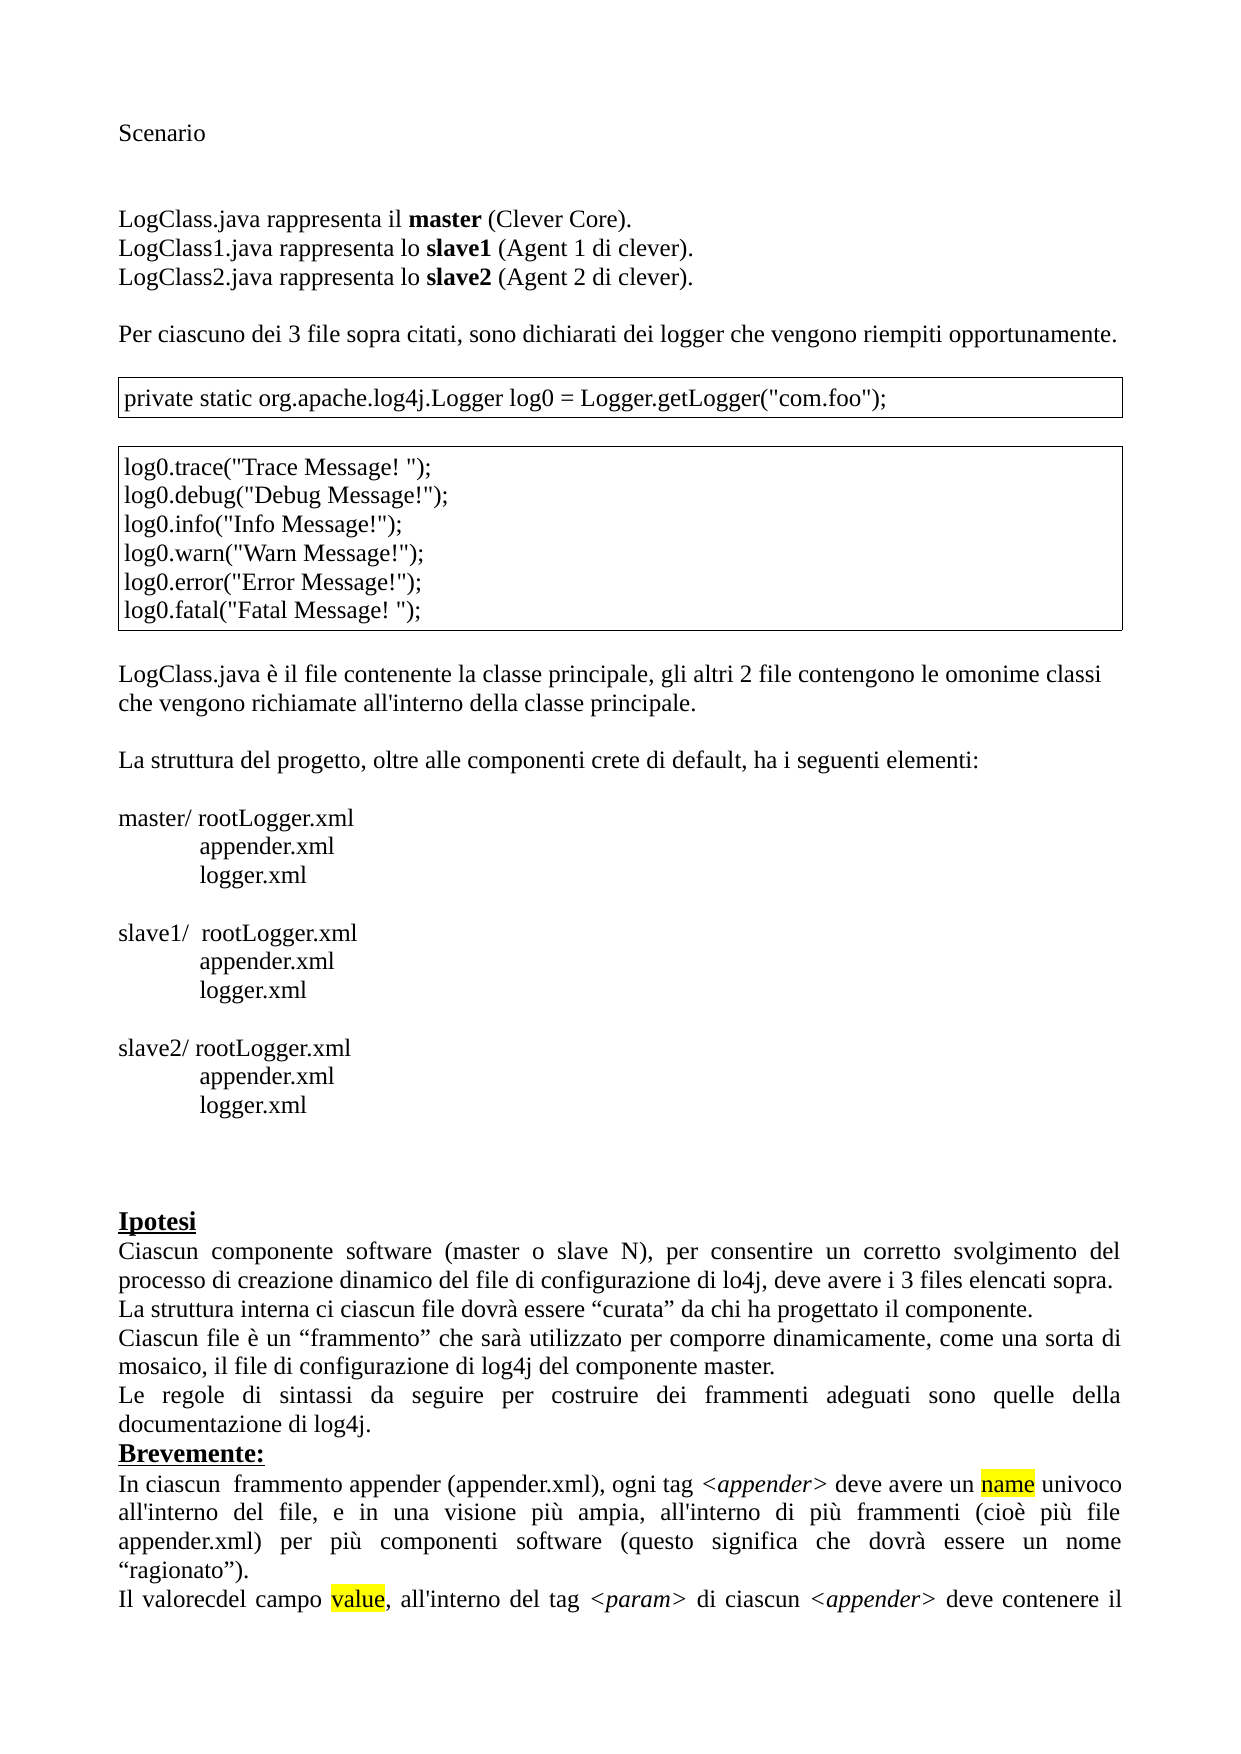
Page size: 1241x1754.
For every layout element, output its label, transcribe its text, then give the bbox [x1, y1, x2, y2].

text appender.xml [118, 946, 1122, 975]
text Brevemente: [118, 1438, 1122, 1469]
text LogClass2.java rappresenta lo slave2 (Agent 2 di clever). [118, 262, 1122, 291]
text appender.xml [118, 831, 1122, 860]
text La struttura interna ci ciascun file dovrà essere “curata” da chi ha progettato il componente. [118, 1294, 1122, 1323]
text LogClass.java è il file contenente la classe principale, gli altri 2 file contengono le omonime classi che vengono richiamate all'interno della classe principale. [118, 659, 1122, 716]
text Ciascun componente software (master o slave N), per consentire un corretto svolgimento del processo di creazione dinamico del file di configurazione di lo4j, deve avere i 3 files elencati sopra. [118, 1236, 1122, 1294]
table_header private static org.apache.log4j.Logger log0 = Logger.getLogger("com.foo"); [119, 378, 1122, 417]
text logger.xml [118, 975, 1122, 1004]
text appender.xml [118, 1061, 1122, 1090]
text LogClass.java rappresenta il master (Clever Core). [118, 204, 1122, 233]
text Scenario [118, 118, 1122, 147]
text Per ciascuno dei 3 file sopra citati, sono dichiarati dei logger che vengono riempiti opportunamente. [118, 319, 1122, 348]
table_header log0.trace("Trace Message! "); log0.debug("Debug Message!"); log0.info("Info Message!"); log0.warn("Warn Message!"); log0.error("Error Message!"); log0.fatal("Fatal Message! "); [119, 447, 1122, 630]
text Le regole di sintassi da seguire per costruire dei frammenti adeguati sono quelle della documentazione di log4j. [118, 1380, 1122, 1438]
text logger.xml [118, 1090, 1122, 1119]
text master/ rootLogger.xml [118, 803, 1122, 831]
text slave1/ rootLogger.xml [118, 918, 1122, 946]
text logger.xml [118, 860, 1122, 889]
text slave2/ rootLogger.xml [118, 1033, 1122, 1061]
text Il valorecdel campo value, all'interno del tag <param> di ciascun <appender> deve contenere il [118, 1584, 1122, 1612]
text La struttura del progetto, oltre alle componenti crete di default, ha i seguenti elementi: [118, 745, 1122, 774]
text Ipotesi [118, 1205, 1122, 1236]
text Ciascun file è un “frammento” che sarà utilizzato per comporre dinamicamente, come una sorta di mosaico, il file di configurazione di log4j del componente master. [118, 1323, 1122, 1380]
text In ciascun frammento appender (appender.xml), ogni tag <appender> deve avere un name univoco all'interno del file, e in una visione più ampia, all'interno di più frammenti (cioè più file appender.xml) per più componenti software (questo significa che dovrà essere un nome “ragionato”). [118, 1469, 1122, 1584]
text LogClass1.java rappresenta lo slave1 (Agent 1 di clever). [118, 233, 1122, 262]
